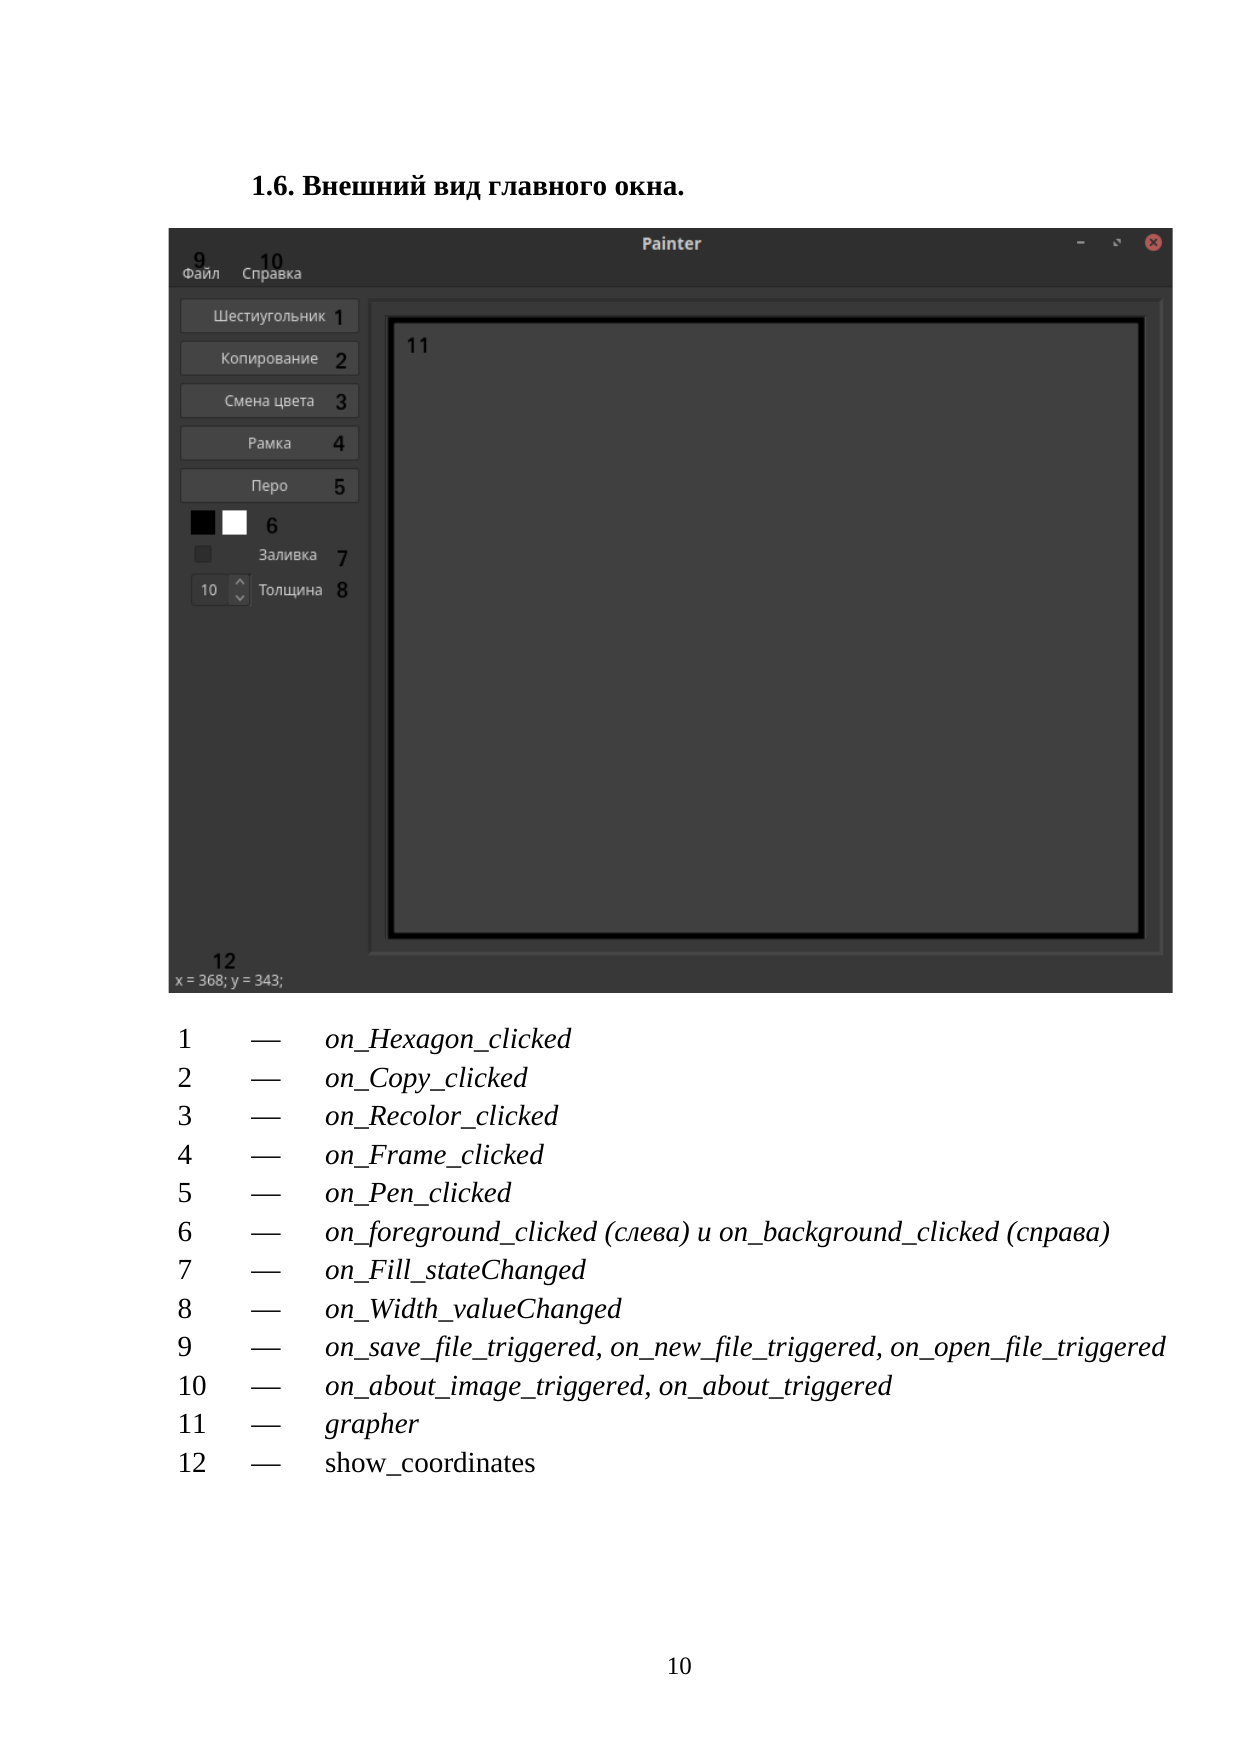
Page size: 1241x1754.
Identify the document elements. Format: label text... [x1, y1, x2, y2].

text 12 — show_coordinates [177, 1445, 1181, 1479]
subtitle 1.6. Внешний вид главного окна. [177, 168, 1181, 202]
text 3 — on_Recolor_clicked [177, 1098, 1181, 1132]
text 8 — on_Width_valueChanged [177, 1291, 1181, 1324]
text 2 — on_Copy_clicked [177, 1060, 1181, 1093]
text 10 — on_about_image_triggered, on_about_triggered [177, 1368, 1181, 1402]
text 1 — on_Hexagon_clicked [177, 1021, 1181, 1055]
text 11 — grapher [177, 1407, 1181, 1440]
text 5 — on_Pen_clicked [177, 1175, 1181, 1209]
text 9 — on_save_file_triggered, on_new_file_triggered, on_open_file_triggered [177, 1329, 1181, 1363]
text 7 — on_Fill_stateChanged [177, 1252, 1181, 1286]
text 4 — on_Frame_clicked [177, 1137, 1181, 1170]
text 6 — on_foreground_clicked (слева) и on_background_clicked (справа) [177, 1214, 1181, 1247]
picture [168, 228, 1173, 993]
